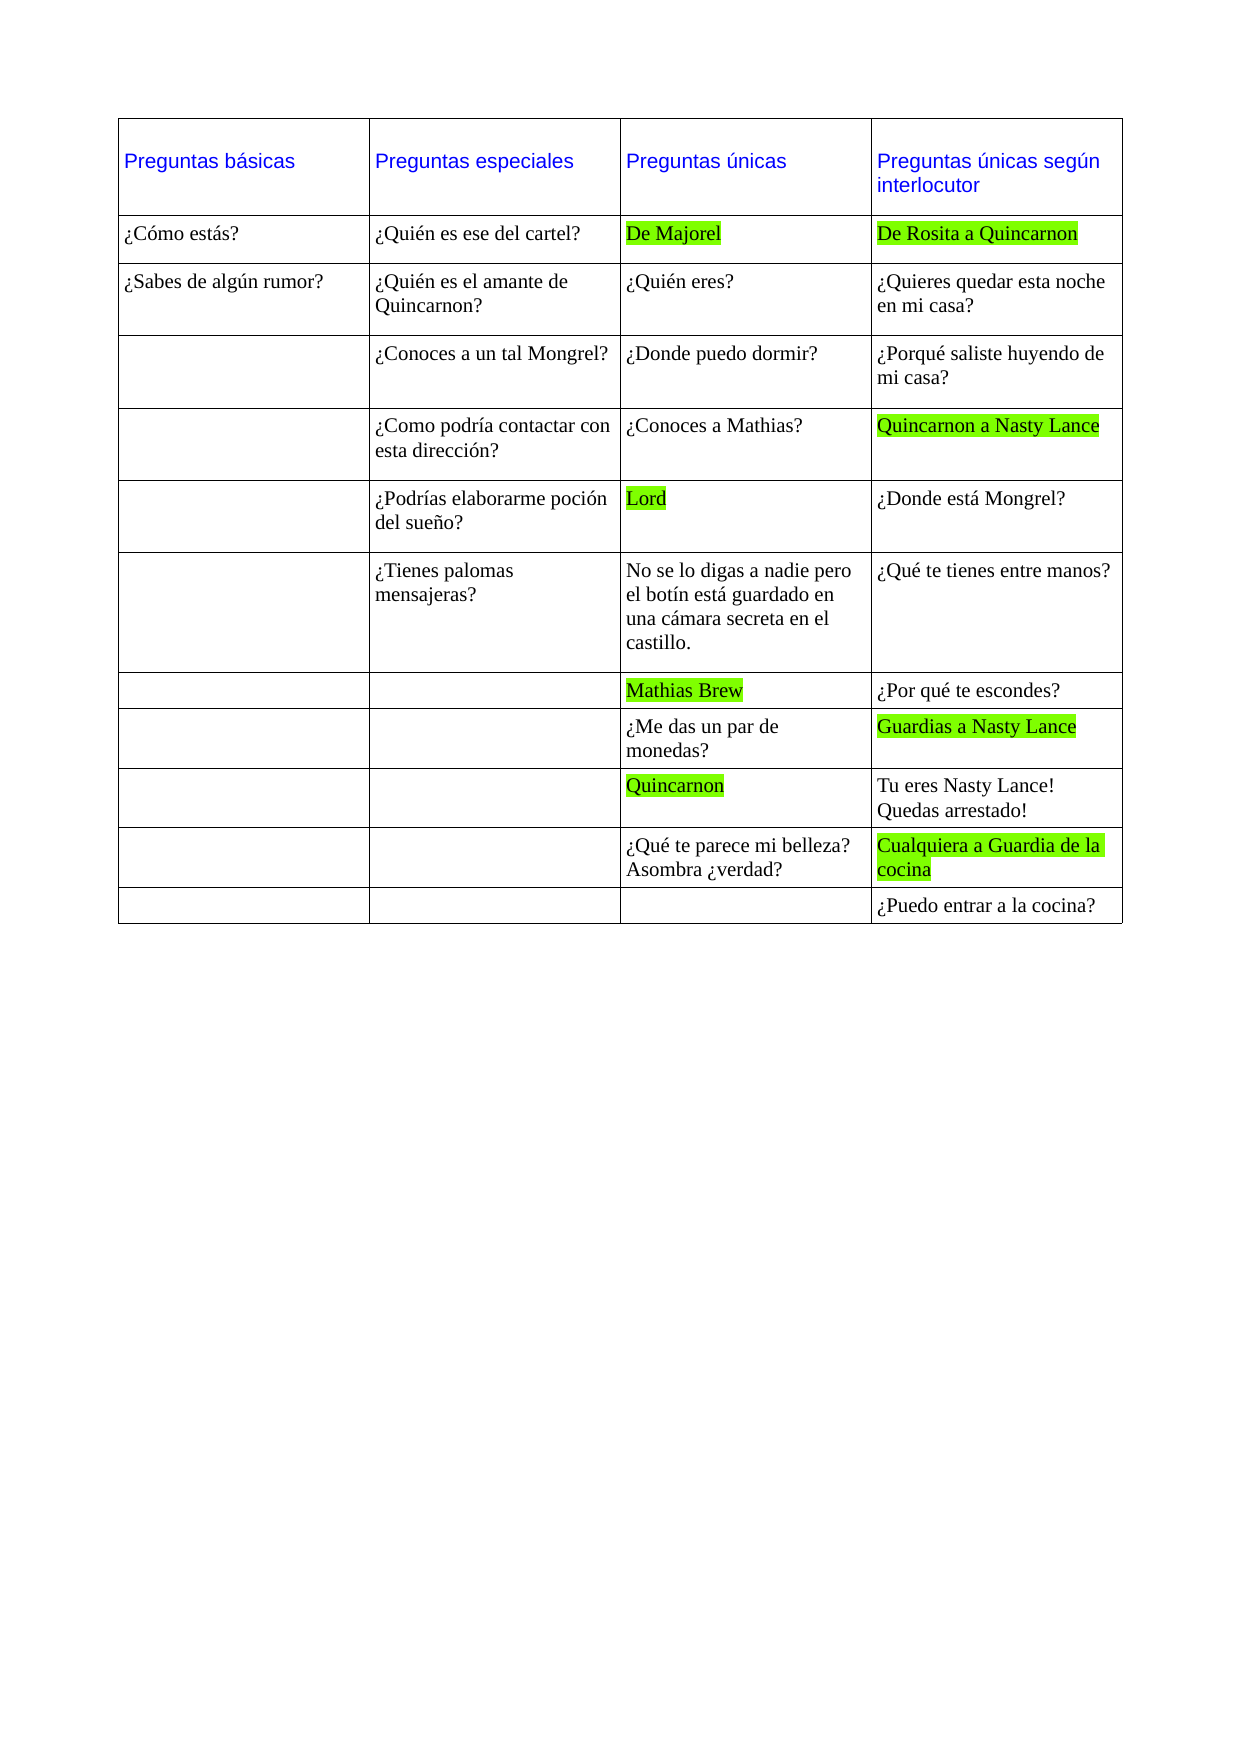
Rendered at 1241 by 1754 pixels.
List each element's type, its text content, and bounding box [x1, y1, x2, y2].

table_cell [370, 673, 620, 708]
table_cell [119, 553, 369, 672]
table_cell [119, 828, 369, 887]
table_cell [370, 888, 620, 923]
table_cell ¿Puedo entrar a la cocina? [872, 888, 1122, 923]
table_cell [119, 769, 369, 827]
table_cell ¿Quieres quedar esta noche en mi casa? [872, 264, 1122, 335]
table_cell ¿Podrías elaborarme poción del sueño? [370, 481, 620, 552]
table_cell ¿Donde puedo dormir? [621, 336, 871, 408]
table_cell Tu eres Nasty Lance! Quedas arrestado! [872, 769, 1122, 827]
table_cell [119, 409, 369, 480]
table_cell Mathias Brew [621, 673, 871, 708]
table_cell ¿Sabes de algún rumor? [119, 264, 369, 335]
table_cell [370, 828, 620, 887]
table_cell ¿Tienes palomas mensajeras? [370, 553, 620, 672]
table_cell [370, 769, 620, 827]
table_header Preguntas únicas [621, 119, 871, 215]
table_cell Quincarnon a Nasty Lance [872, 409, 1122, 480]
table_cell Guardias a Nasty Lance [872, 709, 1122, 768]
table_cell [370, 709, 620, 768]
table_cell ¿Quién eres? [621, 264, 871, 335]
table_cell Lord [621, 481, 871, 552]
table_cell ¿Cómo estás? [119, 216, 369, 263]
table_cell ¿Conoces a un tal Mongrel? [370, 336, 620, 408]
table_cell [621, 888, 871, 923]
table_cell ¿Me das un par de monedas? [621, 709, 871, 768]
table_cell ¿Por qué te escondes? [872, 673, 1122, 708]
table_cell ¿Qué te parece mi belleza? Asombra ¿verdad? [621, 828, 871, 887]
table_cell ¿Quién es el amante de Quincarnon? [370, 264, 620, 335]
table_cell De Majorel [621, 216, 871, 263]
table_cell De Rosita a Quincarnon [872, 216, 1122, 263]
table_cell [119, 888, 369, 923]
table_cell ¿Quién es ese del cartel? [370, 216, 620, 263]
table_cell [119, 709, 369, 768]
table_cell ¿Porqué saliste huyendo de mi casa? [872, 336, 1122, 408]
table_cell Quincarnon [621, 769, 871, 827]
table_cell ¿Conoces a Mathias? [621, 409, 871, 480]
table_cell [119, 336, 369, 408]
table_cell [119, 673, 369, 708]
table_header Preguntas básicas [119, 119, 369, 215]
table_cell [119, 481, 369, 552]
table_header Preguntas especiales [370, 119, 620, 215]
table_cell Cualquiera a Guardia de la cocina [872, 828, 1122, 887]
table_cell ¿Donde está Mongrel? [872, 481, 1122, 552]
table_cell ¿Como podría contactar con esta dirección? [370, 409, 620, 480]
table_cell ¿Qué te tienes entre manos? [872, 553, 1122, 672]
table_header Preguntas únicas según interlocutor [872, 119, 1122, 215]
table_cell No se lo digas a nadie pero el botín está guardado en una cámara secreta en el castillo. [621, 553, 871, 672]
